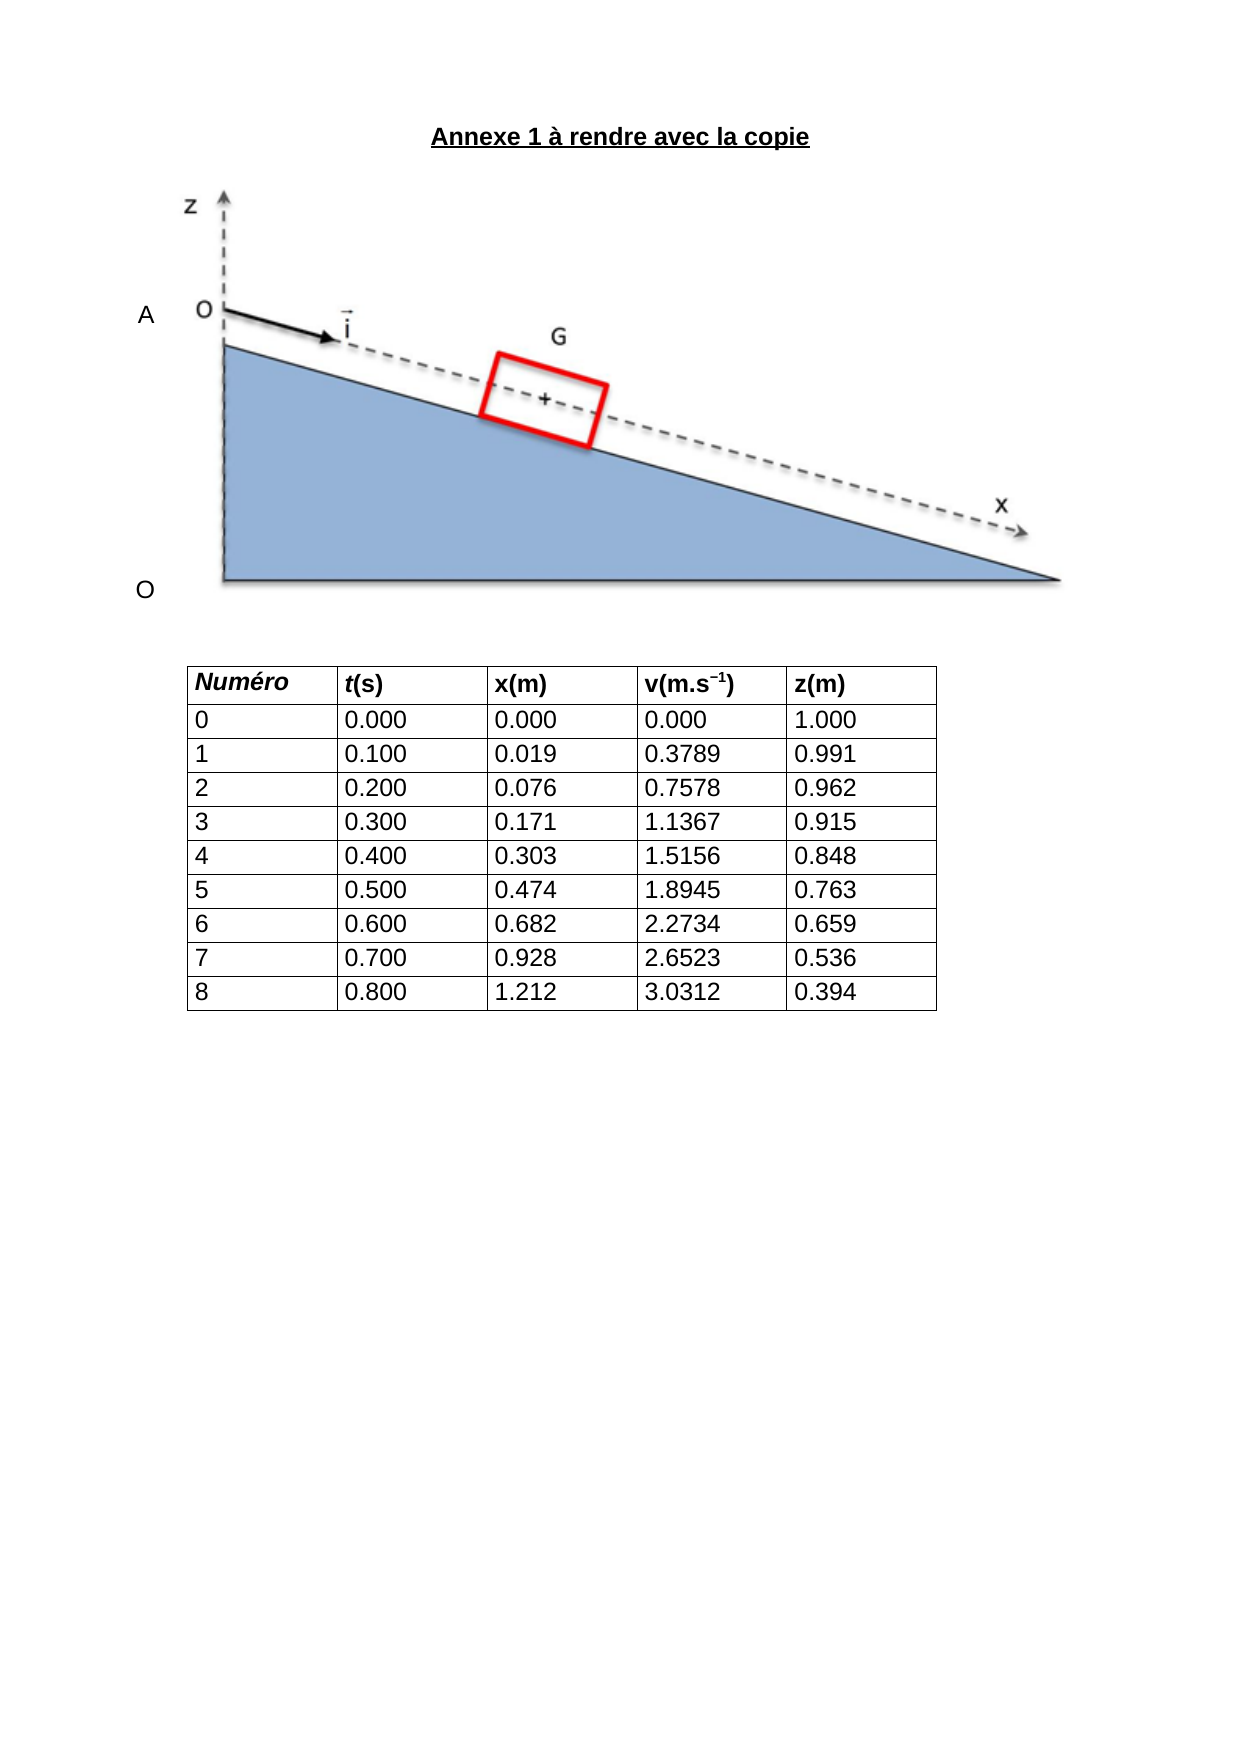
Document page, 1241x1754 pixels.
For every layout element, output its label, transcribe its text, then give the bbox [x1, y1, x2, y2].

table_cell 0.500 [338, 875, 487, 908]
table_cell 0.848 [787, 841, 936, 874]
table_cell 0.962 [787, 773, 936, 806]
table_cell 0.000 [338, 705, 487, 738]
table_cell 0.000 [638, 705, 786, 738]
table_cell 8 [188, 977, 337, 1010]
table_cell 0.200 [338, 773, 487, 806]
table_cell 1.000 [787, 705, 936, 738]
table_cell 0.915 [787, 807, 936, 840]
table_cell 6 [188, 909, 337, 942]
text Annexe 1 à rendre avec la copie [89, 121, 1152, 150]
table_cell 1 [188, 739, 337, 772]
picture [158, 179, 1082, 608]
table_header z(m) [787, 667, 936, 703]
table_cell 0.536 [787, 943, 936, 976]
table_cell 0.303 [488, 841, 637, 874]
table_cell 0.000 [488, 705, 637, 738]
table_cell 1.212 [488, 977, 637, 1010]
text O [135, 575, 150, 604]
table_cell 0.400 [338, 841, 487, 874]
table_cell 0.076 [488, 773, 637, 806]
table_cell 0.019 [488, 739, 637, 772]
table_cell 2.6523 [638, 943, 786, 976]
text [140, 318, 151, 323]
table_cell 2 [188, 773, 337, 806]
table_cell 0.300 [338, 807, 487, 840]
table_cell 5 [188, 875, 337, 908]
table_cell 0.763 [787, 875, 936, 908]
table_cell 2.2734 [638, 909, 786, 942]
table_cell 0.394 [787, 977, 936, 1010]
table_cell 0.928 [488, 943, 637, 976]
table_header t(s) [338, 667, 487, 703]
table_cell 0.100 [338, 739, 487, 772]
table_cell 0.991 [787, 739, 936, 772]
table_cell 0.171 [488, 807, 637, 840]
table_cell 0.659 [787, 909, 936, 942]
table_cell 3.0312 [638, 977, 786, 1010]
table_header x(m) [488, 667, 637, 703]
table_cell 0.3789 [638, 739, 786, 772]
table_cell 0.600 [338, 909, 487, 942]
table_header Numéro [188, 667, 337, 703]
table_cell 0.682 [488, 909, 637, 942]
table_cell 7 [188, 943, 337, 976]
text A [138, 300, 152, 319]
table_header v(m.s−1) [638, 667, 786, 703]
table_cell 4 [188, 841, 337, 874]
table_cell 0 [188, 705, 337, 738]
table_cell 3 [188, 807, 337, 840]
table_cell 0.7578 [638, 773, 786, 806]
table_cell 0.800 [338, 977, 487, 1010]
table_cell 1.8945 [638, 875, 786, 908]
table_cell 0.700 [338, 943, 487, 976]
table_cell 0.474 [488, 875, 637, 908]
table_cell 1.5156 [638, 841, 786, 874]
table_cell 1.1367 [638, 807, 786, 840]
